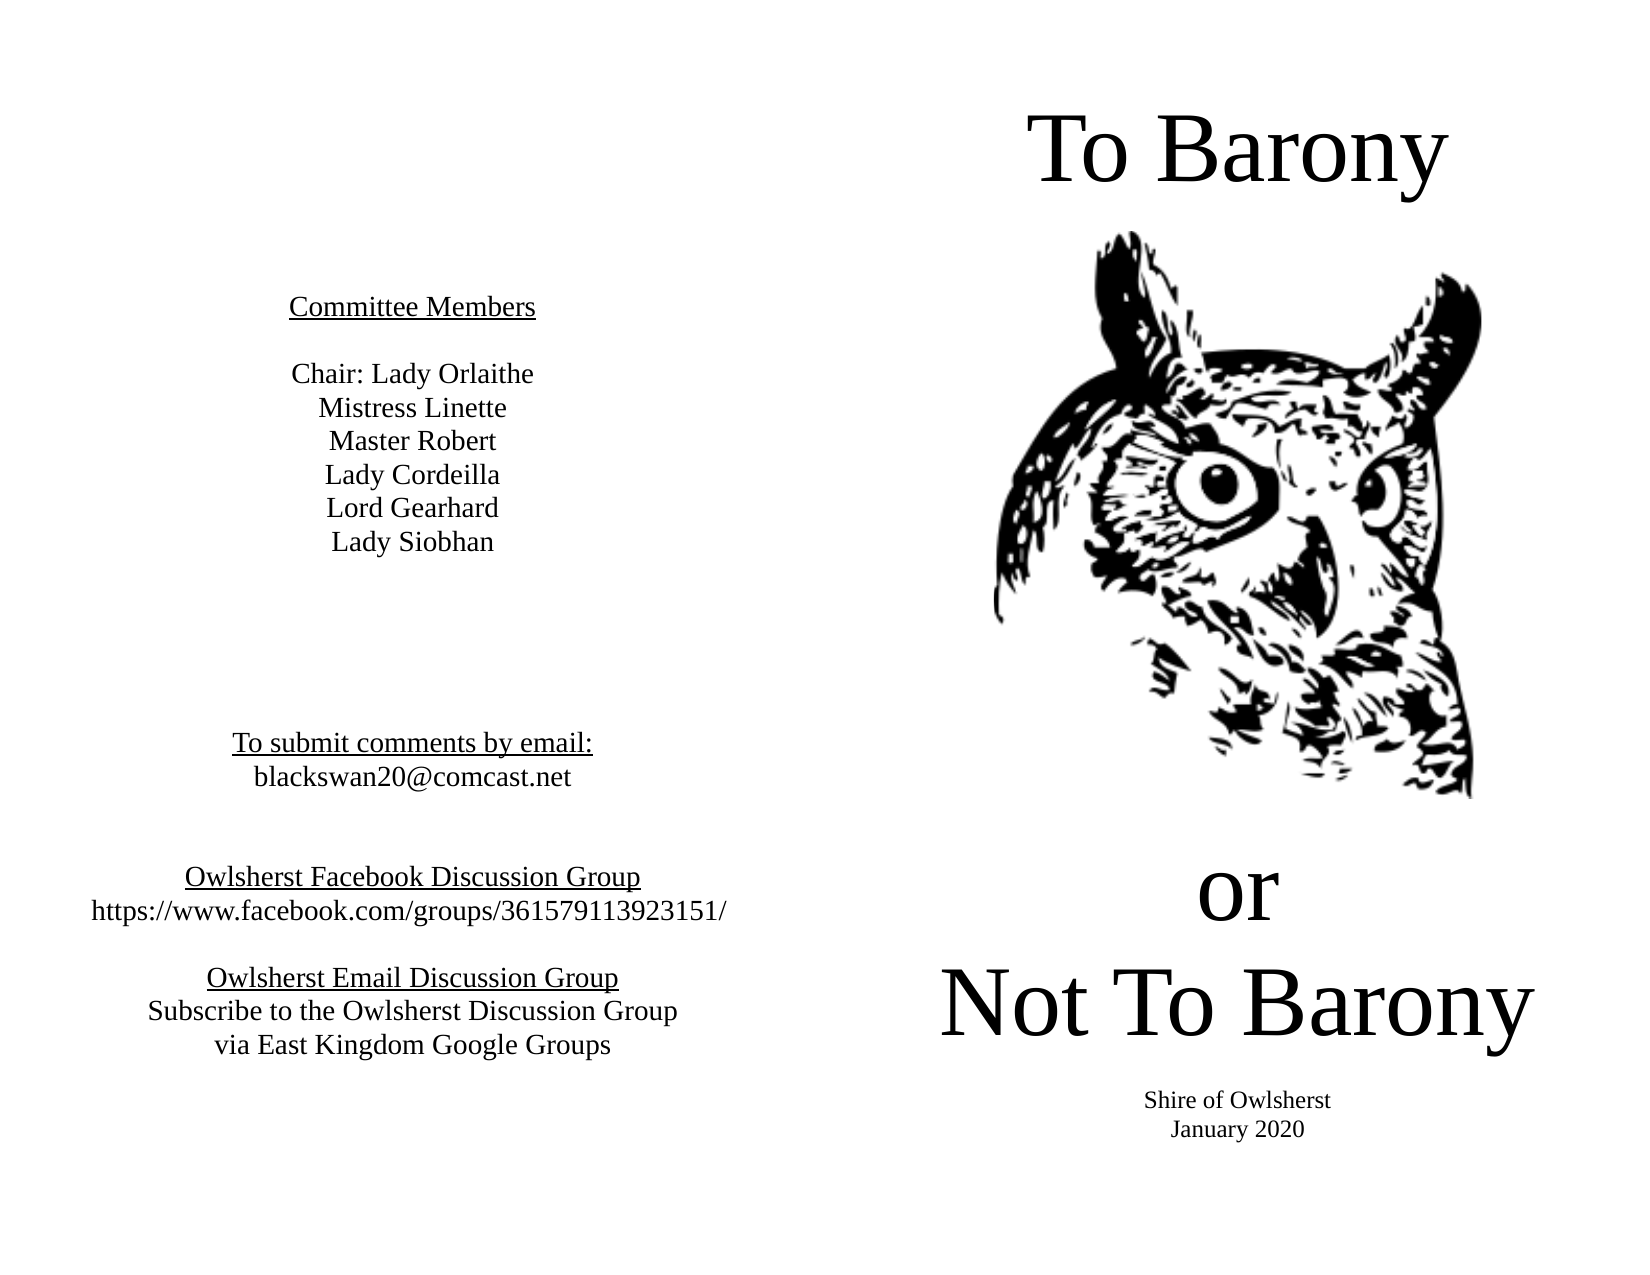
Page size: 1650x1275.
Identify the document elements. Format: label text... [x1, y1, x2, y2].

text Owlsherst Email Discussion Group [59, 960, 766, 993]
text blackswan20@comcast.net [59, 759, 766, 792]
text Lady Cordeilla [59, 457, 766, 490]
text To Barony [884, 88, 1591, 203]
text Shire of Owlsherst [884, 1086, 1591, 1114]
text Mistress Linette [59, 390, 766, 423]
text Master Robert [59, 423, 766, 457]
text Subscribe to the Owlsherst Discussion Group [59, 993, 766, 1027]
text Chair: Lady Orlaithe [59, 356, 766, 390]
text Not To Barony [884, 942, 1591, 1057]
text Lady Siobhan [59, 524, 766, 557]
text Committee Members [59, 289, 766, 323]
text https://www.facebook.com/groups/361579113923151/ [59, 893, 766, 926]
text via East Kingdom Google Groups [59, 1027, 766, 1061]
picture [993, 231, 1482, 799]
text or [884, 827, 1591, 942]
text January 2020 [884, 1114, 1591, 1143]
text Owlsherst Facebook Discussion Group [59, 859, 766, 893]
text To submit comments by email: [59, 725, 766, 759]
text Lord Gearhard [59, 490, 766, 524]
